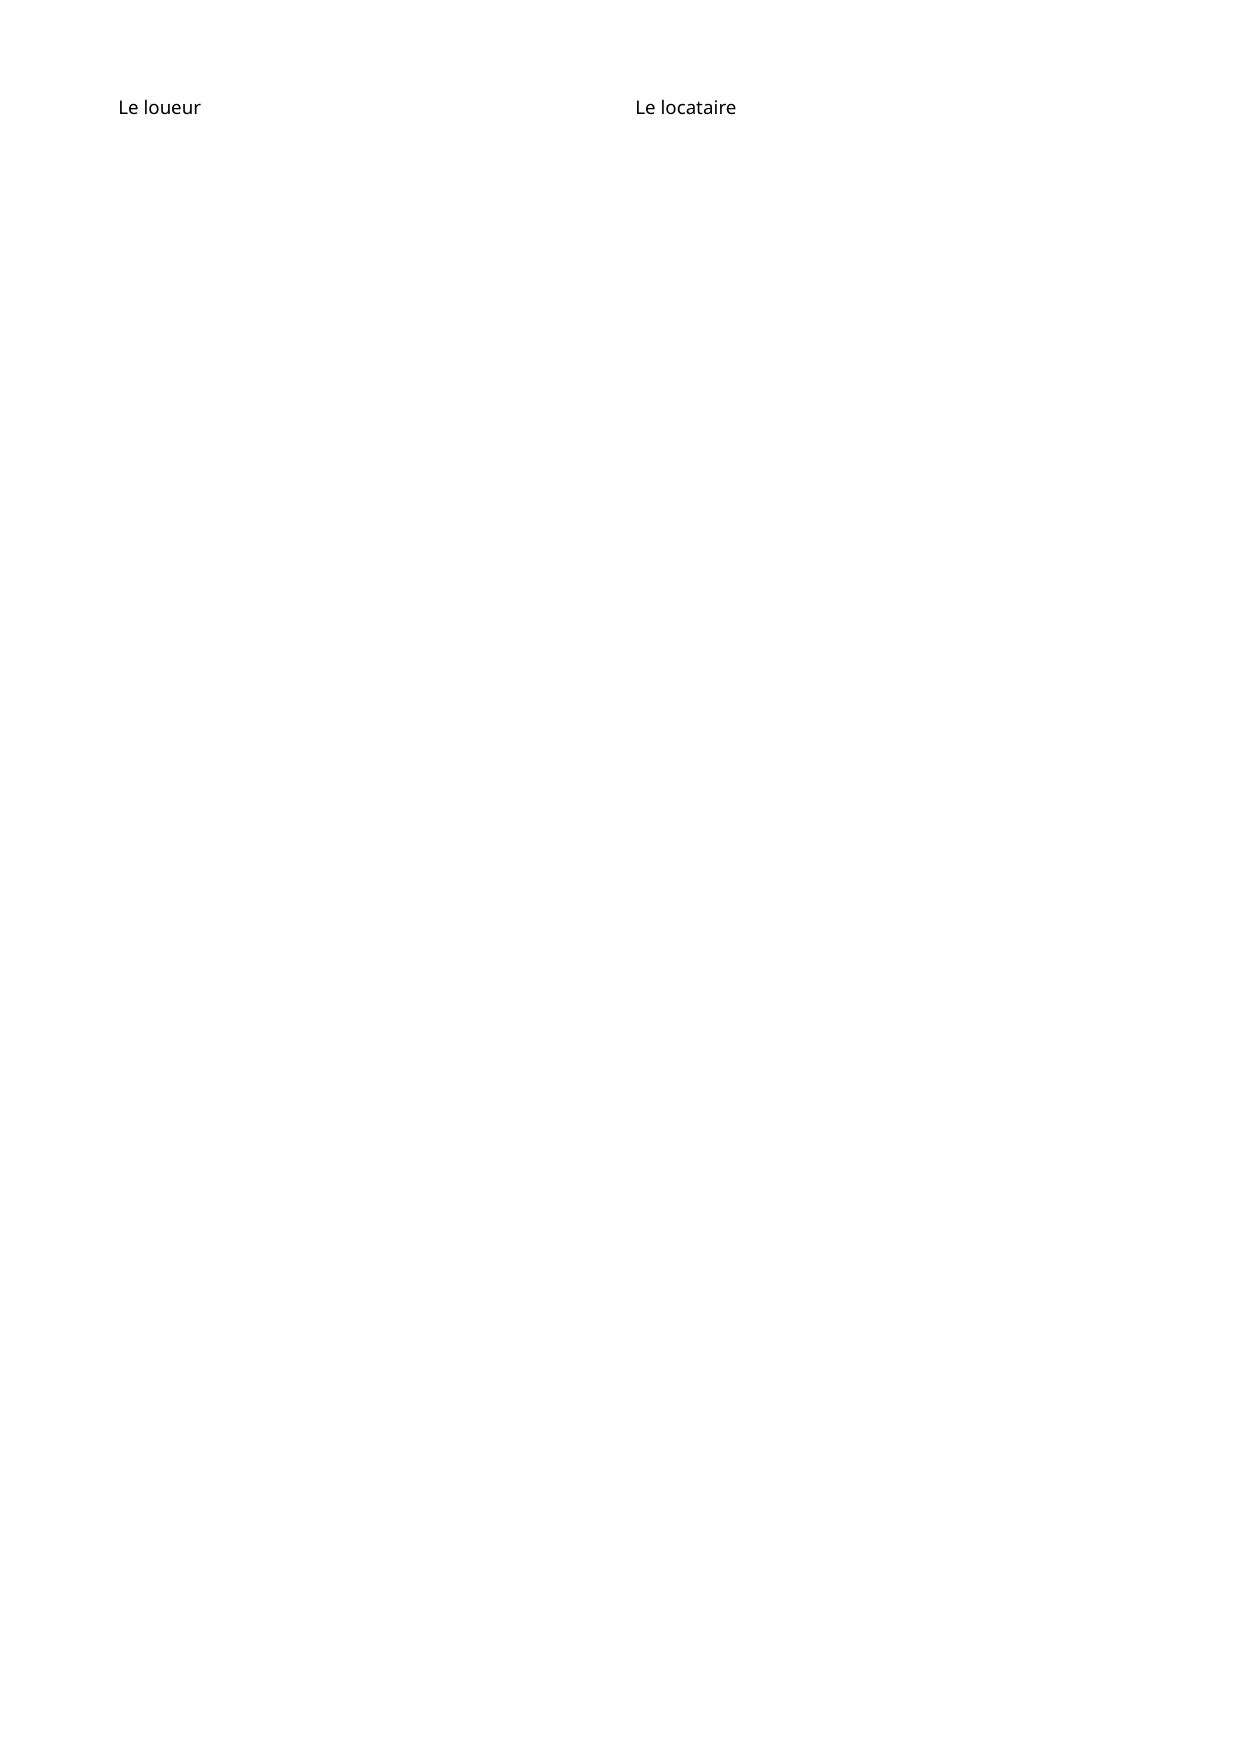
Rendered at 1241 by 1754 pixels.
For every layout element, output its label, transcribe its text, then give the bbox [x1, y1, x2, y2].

text Le loueur Le locataire [118, 94, 1122, 120]
